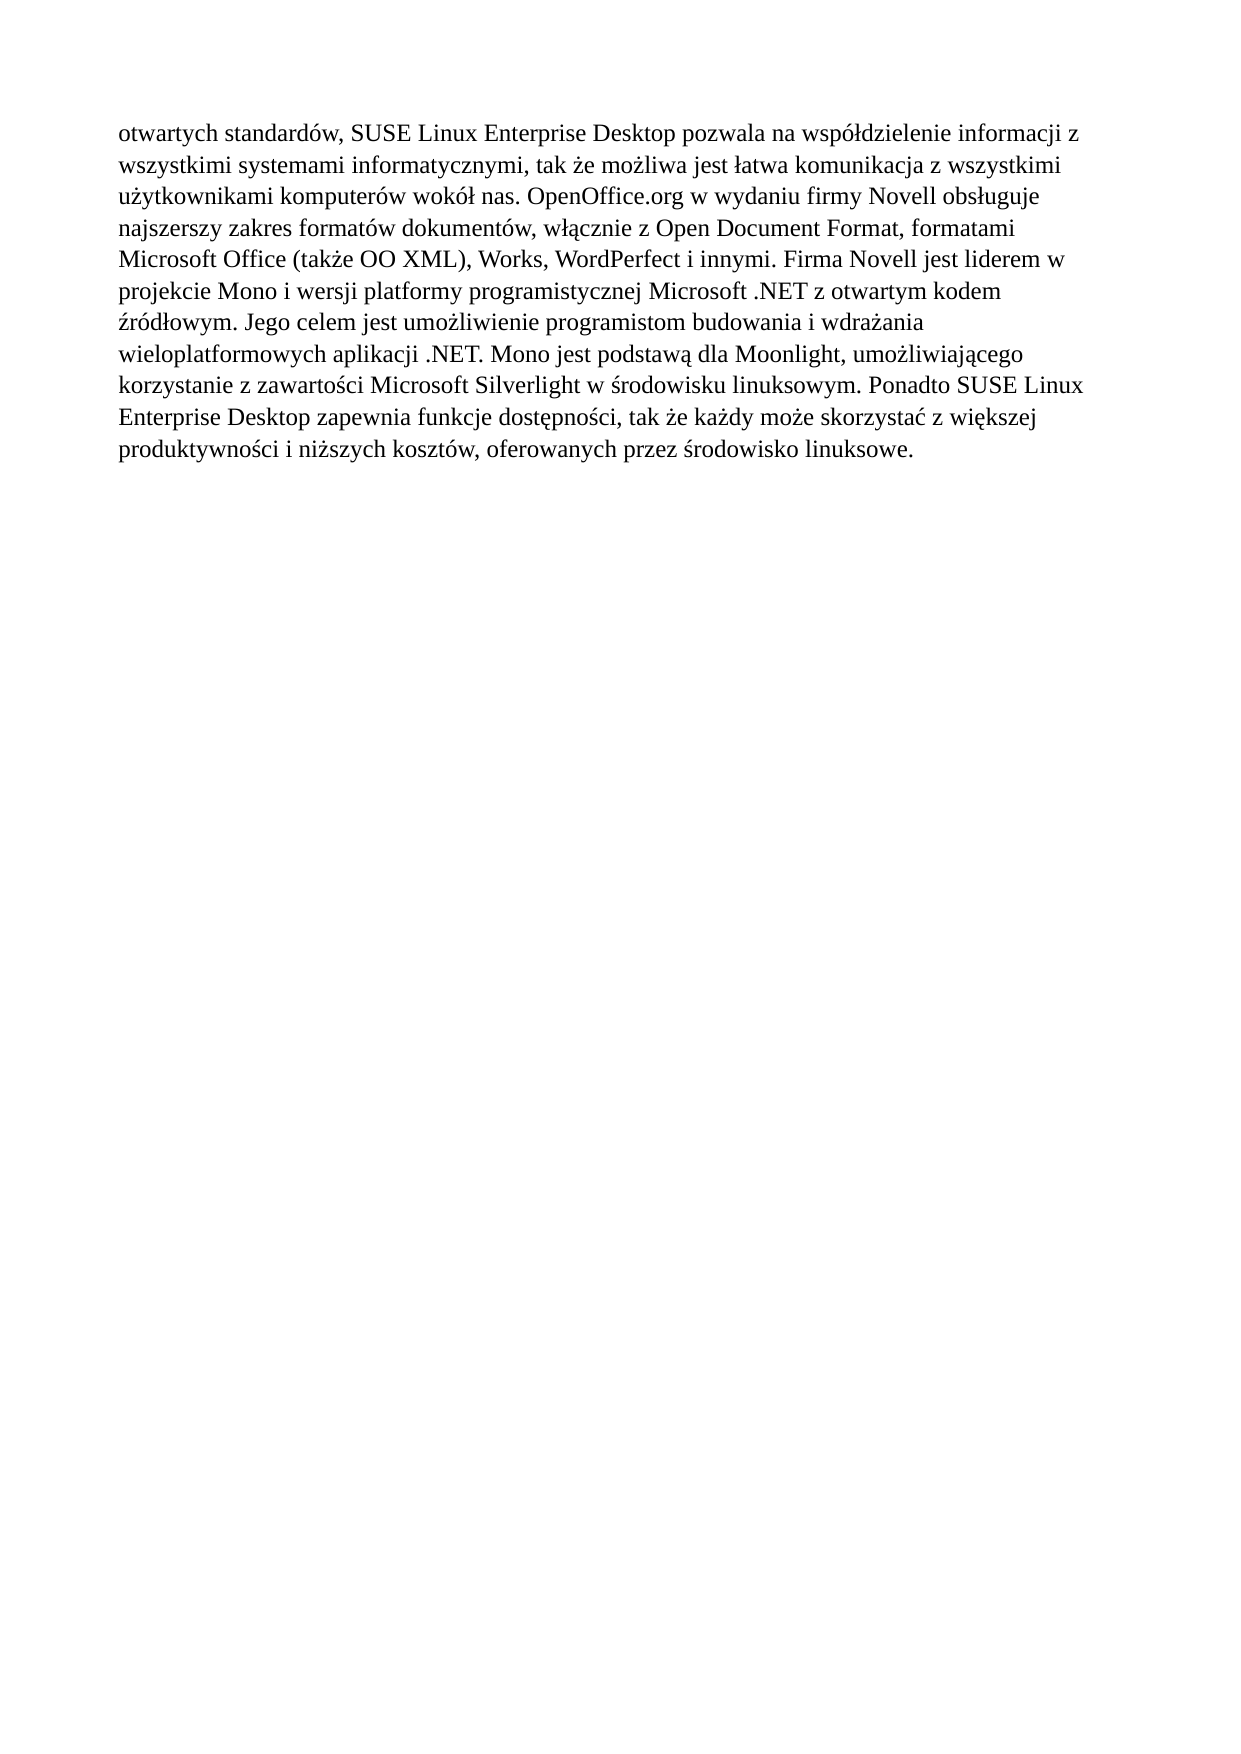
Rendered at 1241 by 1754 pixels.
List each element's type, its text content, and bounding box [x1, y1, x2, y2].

text otwartych standardów, SUSE Linux Enterprise Desktop pozwala na współdzielenie informacji z wszystkimi systemami informatycznymi, tak że możliwa jest łatwa komunikacja z wszystkimi użytkownikami komputerów wokół nas. OpenOffice.org w wydaniu firmy Novell obsługuje najszerszy zakres formatów dokumentów, włącznie z Open Document Format, formatami Microsoft Office (także OO XML), Works, WordPerfect i innymi. Firma Novell jest liderem w projekcie Mono i wersji platformy programistycznej Microsoft .NET z otwartym kodem źródłowym. Jego celem jest umożliwienie programistom budowania i wdrażania wieloplatformowych aplikacji .NET. Mono jest podstawą dla Moonlight, umożliwiającego korzystanie z zawartości Microsoft Silverlight w środowisku linuksowym. Ponadto SUSE Linux Enterprise Desktop zapewnia funkcje dostępności, tak że każdy może skorzystać z większej produktywności i niższych kosztów, oferowanych przez środowisko linuksowe. [118, 118, 1122, 462]
